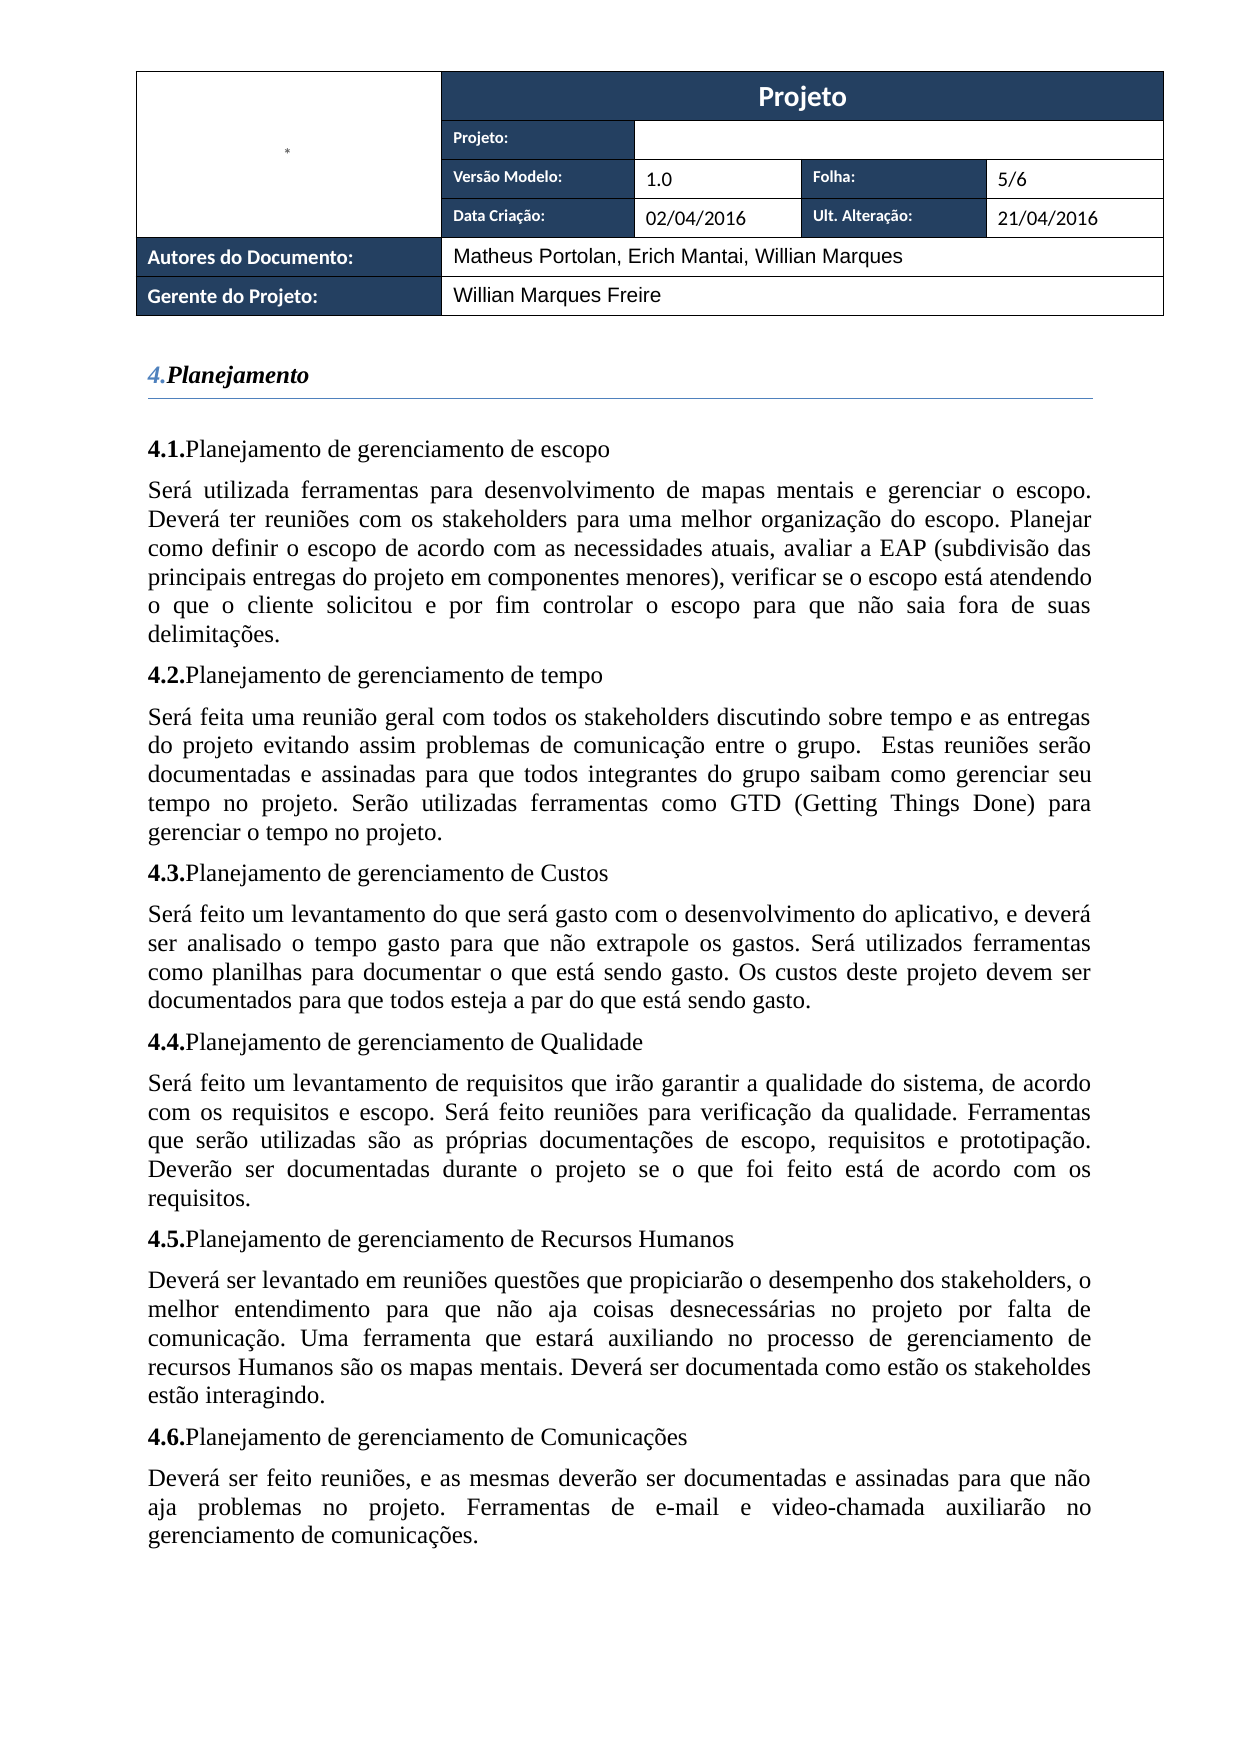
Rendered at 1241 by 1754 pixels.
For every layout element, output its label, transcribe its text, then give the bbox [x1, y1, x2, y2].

list Planejamento de gerenciamento de tempo [148, 660, 1092, 689]
text Será feita uma reunião geral com todos os stakeholders discutindo sobre tempo e as entregas do projeto evitando assim problemas de comunicação entre o grupo. Estas reuniões serão documentadas e assinadas para que todos integrantes do grupo saibam como gerenciar seu tempo no projeto. Serão utilizadas ferramentas como GTD (Getting Things Done) para gerenciar o tempo no projeto. [148, 702, 1092, 845]
text Será feito um levantamento de requisitos que irão garantir a qualidade do sistema, de acordo com os requisitos e escopo. Será feito reuniões para verificação da qualidade. Ferramentas que serão utilizadas são as próprias documentações de escopo, requisitos e prototipação. Deverão ser documentadas durante o projeto se o que foi feito está de acordo com os requisitos. [148, 1068, 1092, 1212]
list Planejamento de gerenciamento de escopo [148, 434, 1092, 463]
list Planejamento de gerenciamento de Qualidade [148, 1027, 1092, 1055]
list Planejamento de gerenciamento de Recursos Humanos [148, 1224, 1092, 1253]
text Deverá ser levantado em reuniões questões que propiciarão o desempenho dos stakeholders, o melhor entendimento para que não aja coisas desnecessárias no projeto por falta de comunicação. Uma ferramenta que estará auxiliando no processo de gerenciamento de recursos Humanos são os mapas mentais. Deverá ser documentada como estão os stakeholdes estão interagindo. [148, 1265, 1092, 1409]
list Planejamento [148, 361, 1093, 398]
text Será feito um levantamento do que será gasto com o desenvolvimento do aplicativo, e deverá ser analisado o tempo gasto para que não extrapole os gastos. Será utilizados ferramentas como planilhas para documentar o que está sendo gasto. Os custos deste projeto devem ser documentados para que todos esteja a par do que está sendo gasto. [148, 899, 1092, 1014]
list Planejamento de gerenciamento de Custos [148, 858, 1092, 887]
text Deverá ser feito reuniões, e as mesmas deverão ser documentadas e assinadas para que não aja problemas no projeto. Ferramentas de e-mail e video-chamada auxiliarão no gerenciamento de comunicações. [148, 1463, 1092, 1549]
list Planejamento de gerenciamento de Comunicações [148, 1422, 1092, 1450]
text Será utilizada ferramentas para desenvolvimento de mapas mentais e gerenciar o escopo. Deverá ter reuniões com os stakeholders para uma melhor organização do escopo. Planejar como definir o escopo de acordo com as necessidades atuais, avaliar a EAP (subdivisão das principais entregas do projeto em componentes menores), verificar se o escopo está atendendo o que o cliente solicitou e por fim controlar o escopo para que não saia fora de suas delimitações. [148, 475, 1092, 648]
